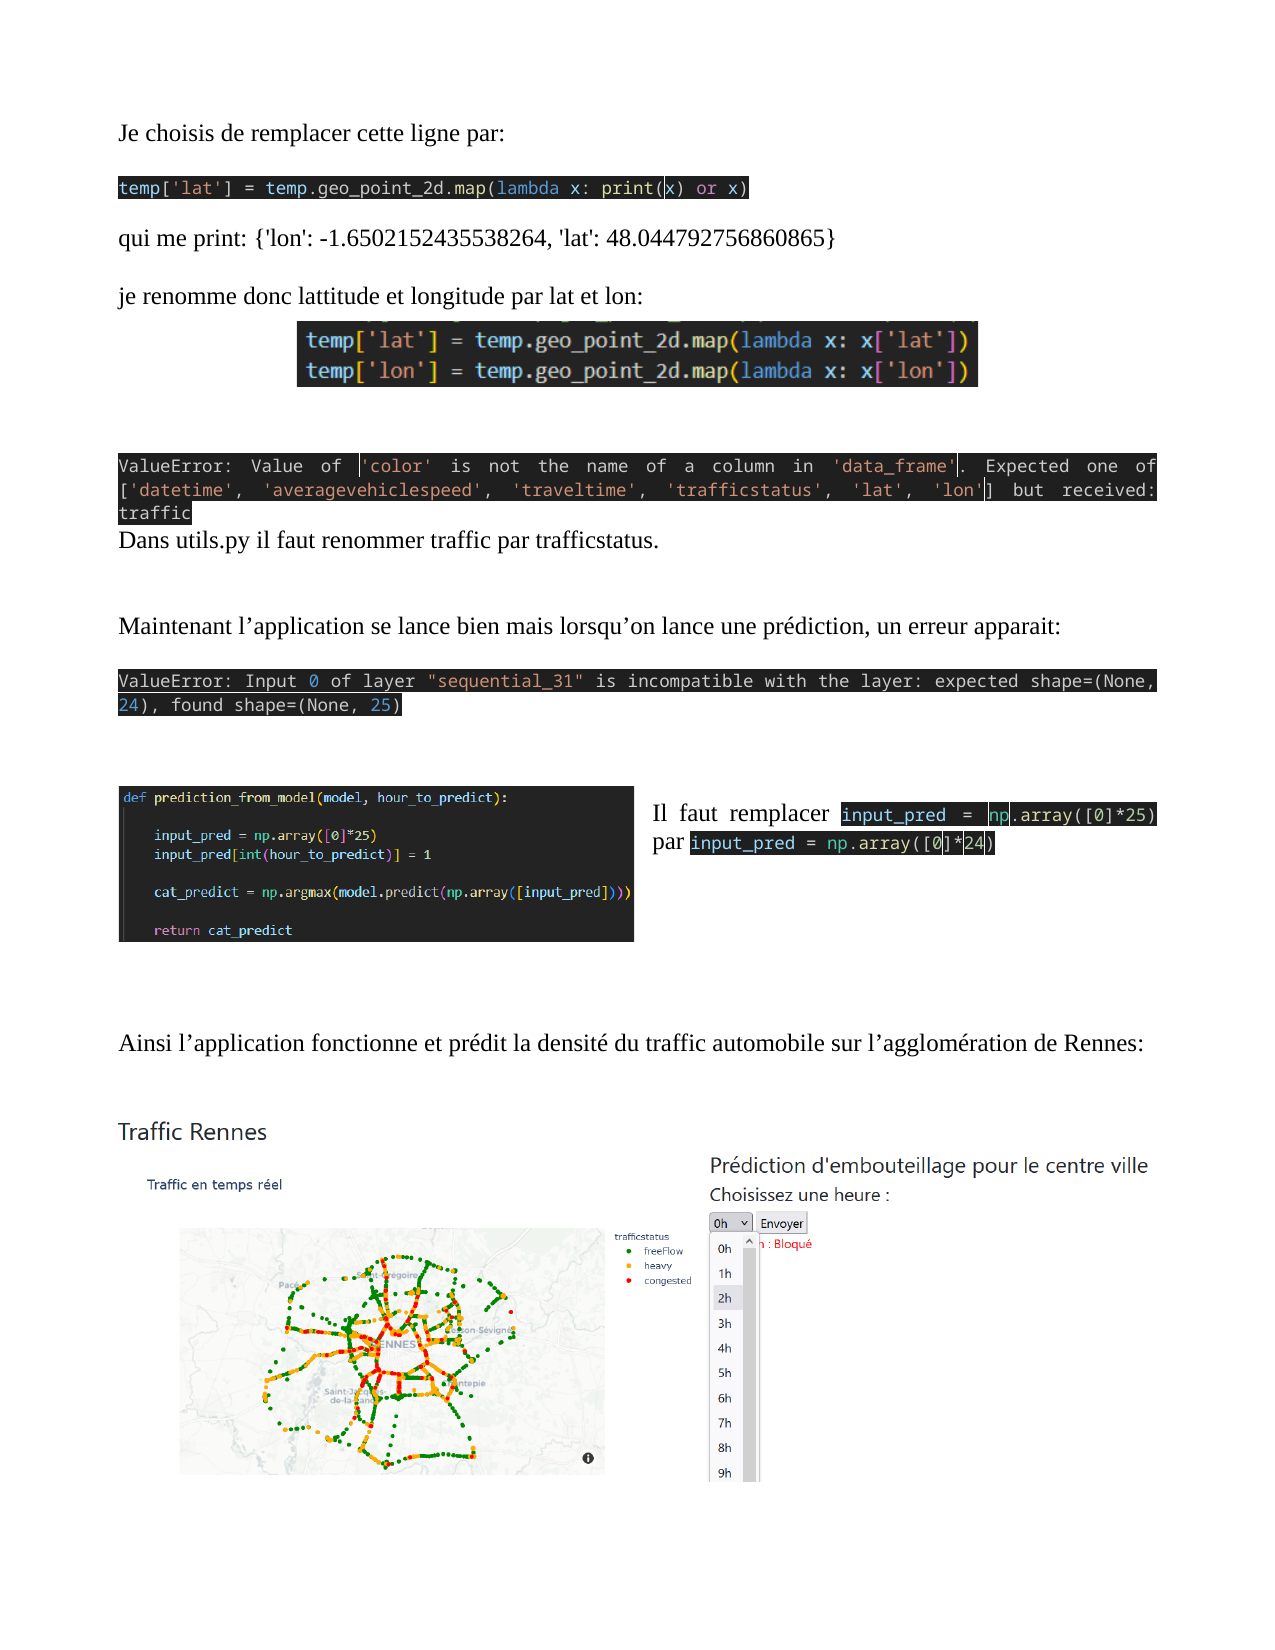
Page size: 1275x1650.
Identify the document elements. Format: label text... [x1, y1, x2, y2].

text Je choisis de remplacer cette ligne par: [118, 118, 1157, 147]
text qui me print: {'lon': -1.6502152435538264, 'lat': 48.044792756860865} [118, 223, 1157, 252]
text temp['lat'] = temp.geo_point_2d.map(lambda x: print(x) or x) [118, 176, 1157, 199]
text ValueError: Input 0 of layer "sequential_31" is incompatible with the layer: expected shape=(None, 24), found shape=(None, 25) [118, 669, 1157, 716]
text je renomme donc lattitude et longitude par lat et lon: [118, 281, 1157, 309]
text ValueError: Value of 'color' is not the name of a column in 'data_frame'. Expected one of ['datetime', 'averagevehiclespeed', 'traveltime', 'trafficstatus', 'lat', 'lon'] but received: traffic [118, 453, 1157, 525]
text Maintenant l’application se lance bien mais lorsqu’on lance une prédiction, un erreur apparait: [118, 611, 1157, 640]
picture [118, 786, 635, 942]
picture [118, 1120, 1157, 1482]
text Ainsi l’application fonctionne et prédit la densité du traffic automobile sur l’agglomération de Rennes: [118, 1028, 1157, 1056]
text Dans utils.py il faut renommer traffic par trafficstatus. [118, 525, 1157, 554]
picture [296, 321, 979, 387]
text Il faut remplacer input_pred = np.array([0]*25) par input_pred = np.array([0]*24) [635, 798, 1157, 855]
